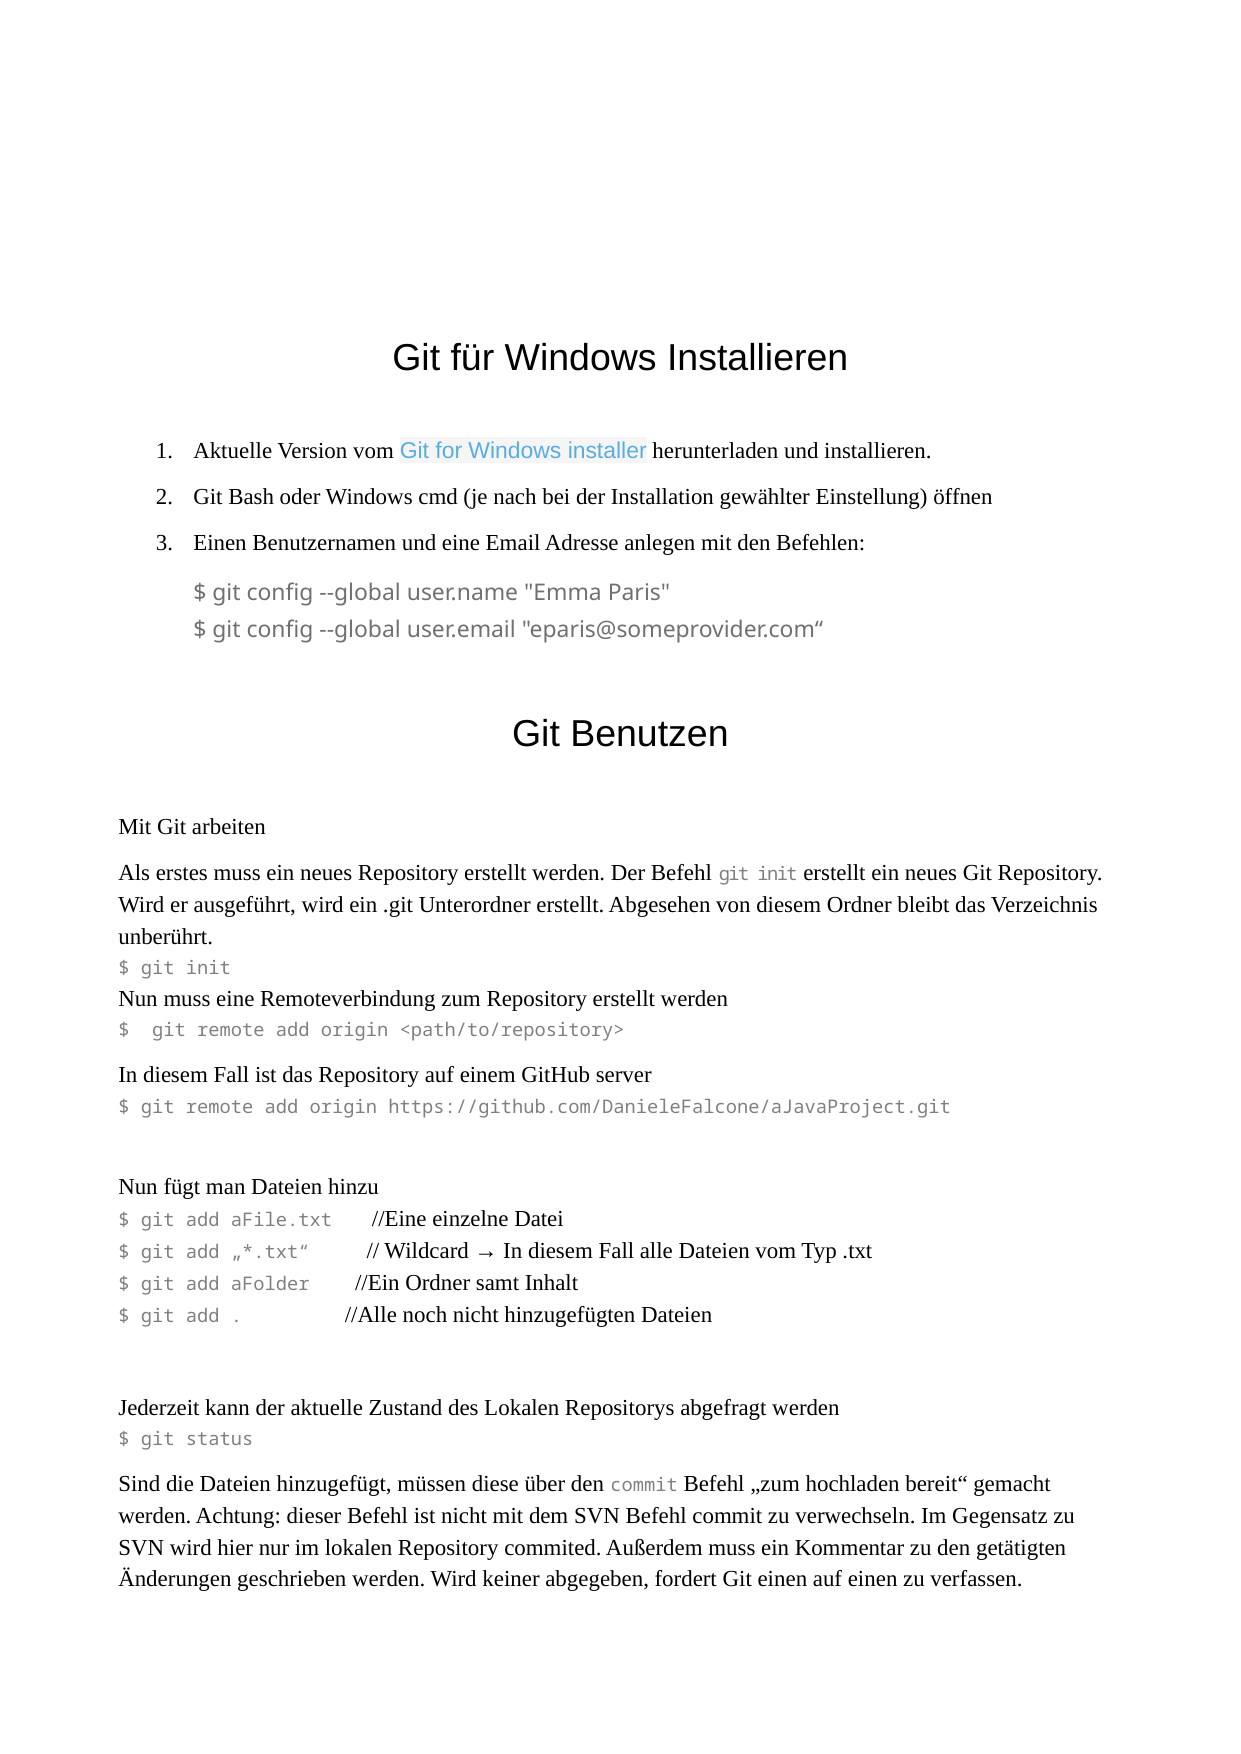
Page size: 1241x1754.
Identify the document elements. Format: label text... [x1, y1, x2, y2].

list $ git config --global user.name "Emma Paris" $ git config --global user.email "eparis@someprovider.com“ [156, 576, 1122, 644]
text Nun fügt man Dateien hinzu $ git add aFile.txt //Eine einzelne Datei $ git add „*.txt“ // Wildcard → In diesem Fall alle Dateien vom Typ .txt $ git add aFolder //Ein Ordner samt Inhalt $ git add . //Alle noch nicht hinzugefügten Dateien [118, 1173, 1122, 1328]
subtitle Git Benutzen [118, 711, 1122, 754]
text Sind die Dateien hinzugefügt, müssen diese über den commit Befehl „zum hochladen bereit“ gemacht werden. Achtung: dieser Befehl ist nicht mit dem SVN Befehl commit zu verwechseln. Im Gegensatz zu SVN wird hier nur im lokalen Repository commited. Außerdem muss ein Kommentar zu den getätigten Änderungen geschrieben werden. Wird keiner abgegeben, fordert Git einen auf einen zu verfassen. [118, 1470, 1122, 1592]
text Mit Git arbeiten [118, 813, 1122, 839]
list Aktuelle Version vom Git for Windows installer herunterladen und installieren. [156, 437, 1122, 463]
subtitle Git für Windows Installieren [118, 335, 1122, 378]
list Einen Benutzernamen und eine Email Adresse anlegen mit den Befehlen: [156, 529, 1122, 556]
list Git Bash oder Windows cmd (je nach bei der Installation gewählter Einstellung) öffnen [156, 483, 1122, 509]
text In diesem Fall ist das Repository auf einem GitHub server $ git remote add origin https://github.com/DanieleFalcone/aJavaProject.git [118, 1062, 1122, 1153]
text Jederzeit kann der aktuelle Zustand des Lokalen Repositorys abgefragt werden $ git status [118, 1394, 1122, 1451]
text Als erstes muss ein neues Repository erstellt werden. Der Befehl git init erstellt ein neues Git Repository. Wird er ausgeführt, wird ein .git Unterordner erstellt. Abgesehen von diesem Ordner bleibt das Verzeichnis unberührt. $ git init Nun muss eine Remoteverbindung zum Repository erstellt werden $ git remote add origin <path/to/repository> [118, 859, 1122, 1042]
